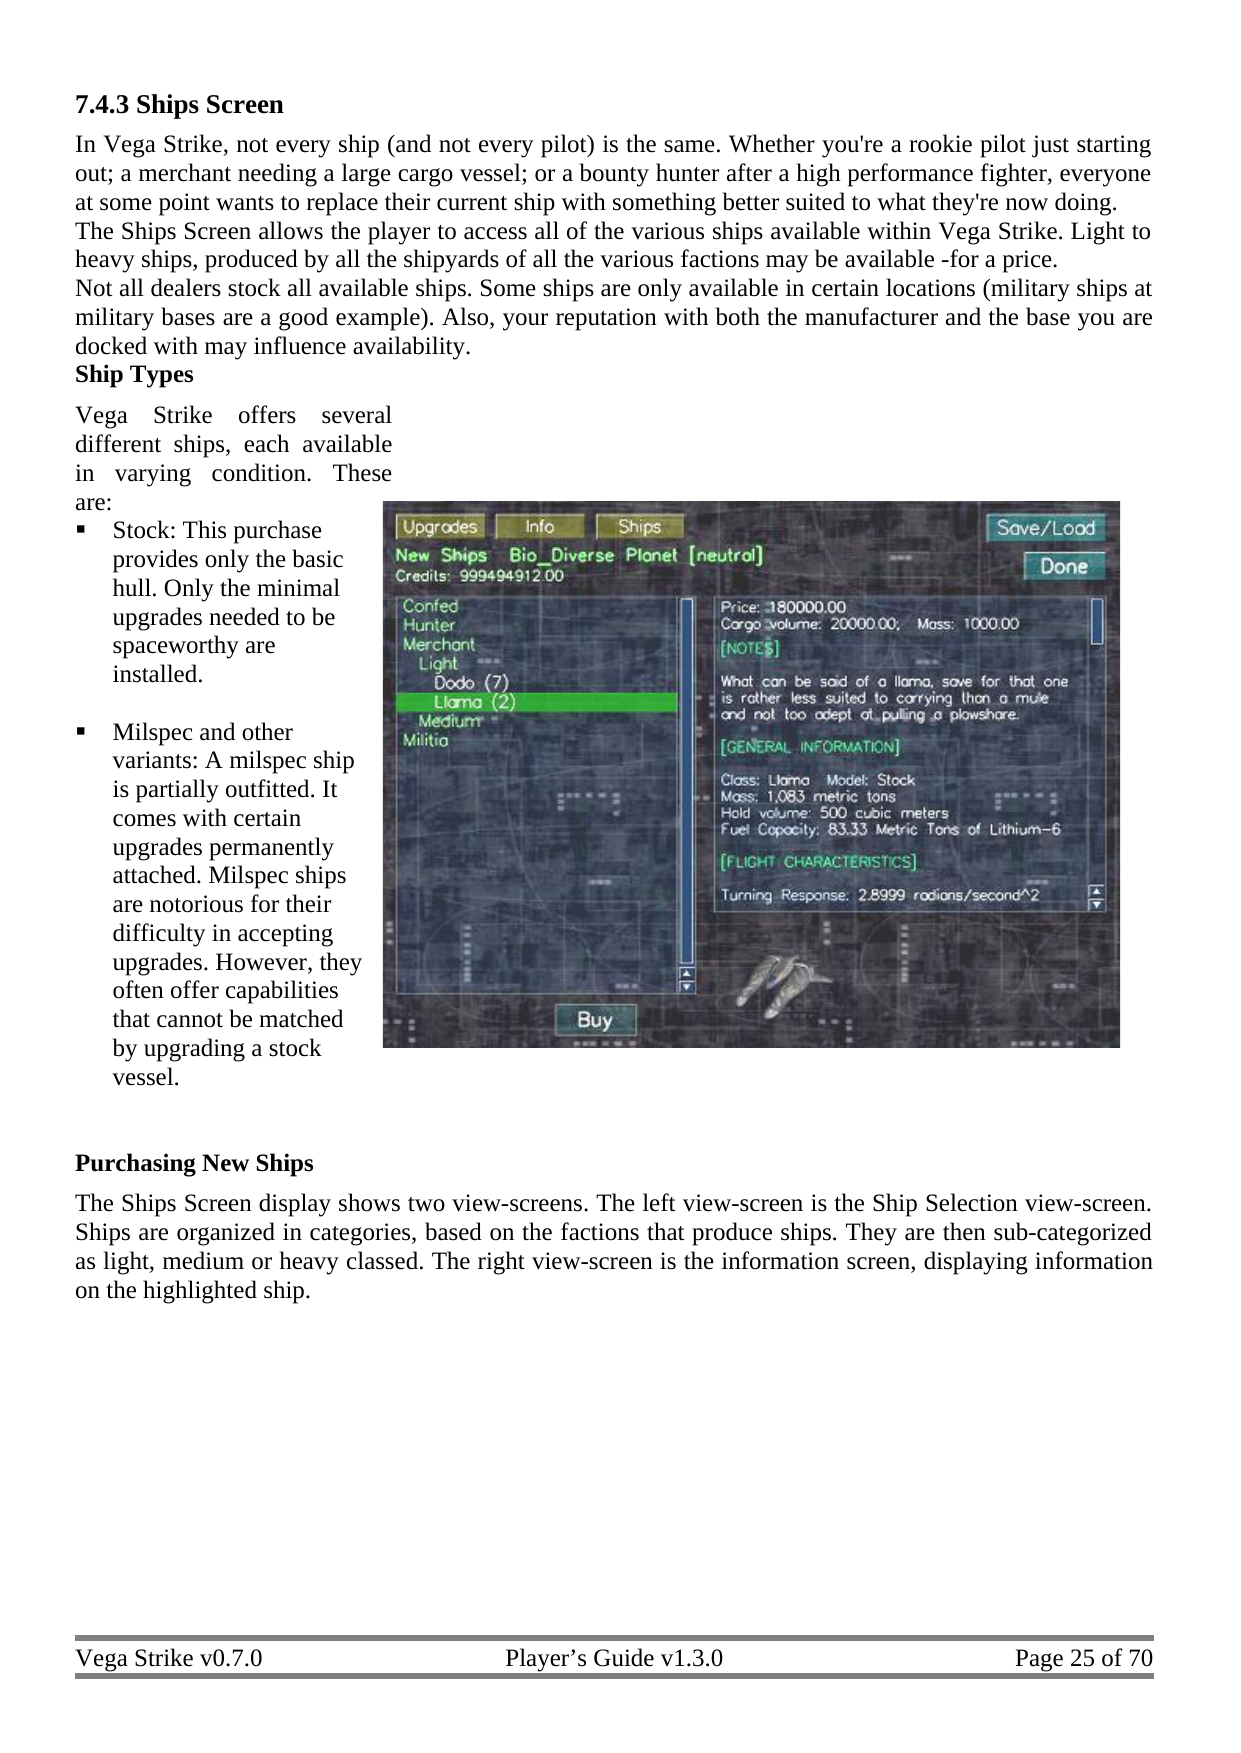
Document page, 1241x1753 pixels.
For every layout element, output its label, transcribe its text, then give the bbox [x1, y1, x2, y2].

list Milspec and other variants: A milspec ship is partially outfitted. It comes with certain upgrades permanently attached. Milspec ships are notorious for their difficulty in accepting upgrades. However, they often offer capabilities that cannot be matched by upgrading a stock vessel. [75, 717, 1154, 1119]
text Vega Strike offers several different ships, each available in varying condition. These are: [75, 400, 392, 515]
subtitle 7.4.3 Ships Screen [75, 88, 1154, 119]
text Purchasing New Ships [75, 1148, 1154, 1177]
text The Ships Screen allows the player to access all of the various ships available within Vega Strike. Light to heavy ships, produced by all the shipyards of all the various factions may be available -for a price. [75, 216, 1154, 273]
list [1121, 515, 1154, 688]
text Ship Types [75, 359, 1154, 388]
text The Ships Screen display shows two view-screens. The left view-screen is the Ship Selection view-screen. Ships are organized in categories, based on the factions that produce ships. They are then sub-categorized as light, medium or heavy classed. The right view-screen is the information screen, displaying information on the highlighted ship. [75, 1188, 1154, 1303]
picture [382, 501, 1121, 1049]
list Stock: This purchase provides only the basic hull. Only the minimal upgrades needed to be spaceworthy are installed. [75, 515, 382, 688]
text In Vega Strike, not every ship (and not every pilot) is the same. Whether you're a rookie pilot just starting out; a merchant needing a large cargo vessel; or a bounty hunter after a high performance fighter, everyone at some point wants to replace their current ship with something better suited to what they're now doing. [75, 129, 1154, 216]
text Not all dealers stock all available ships. Some ships are only available in certain locations (military ships at military bases are a good example). Also, your reputation with both the manufacturer and the base you are docked with may influence availability. [75, 273, 1154, 359]
